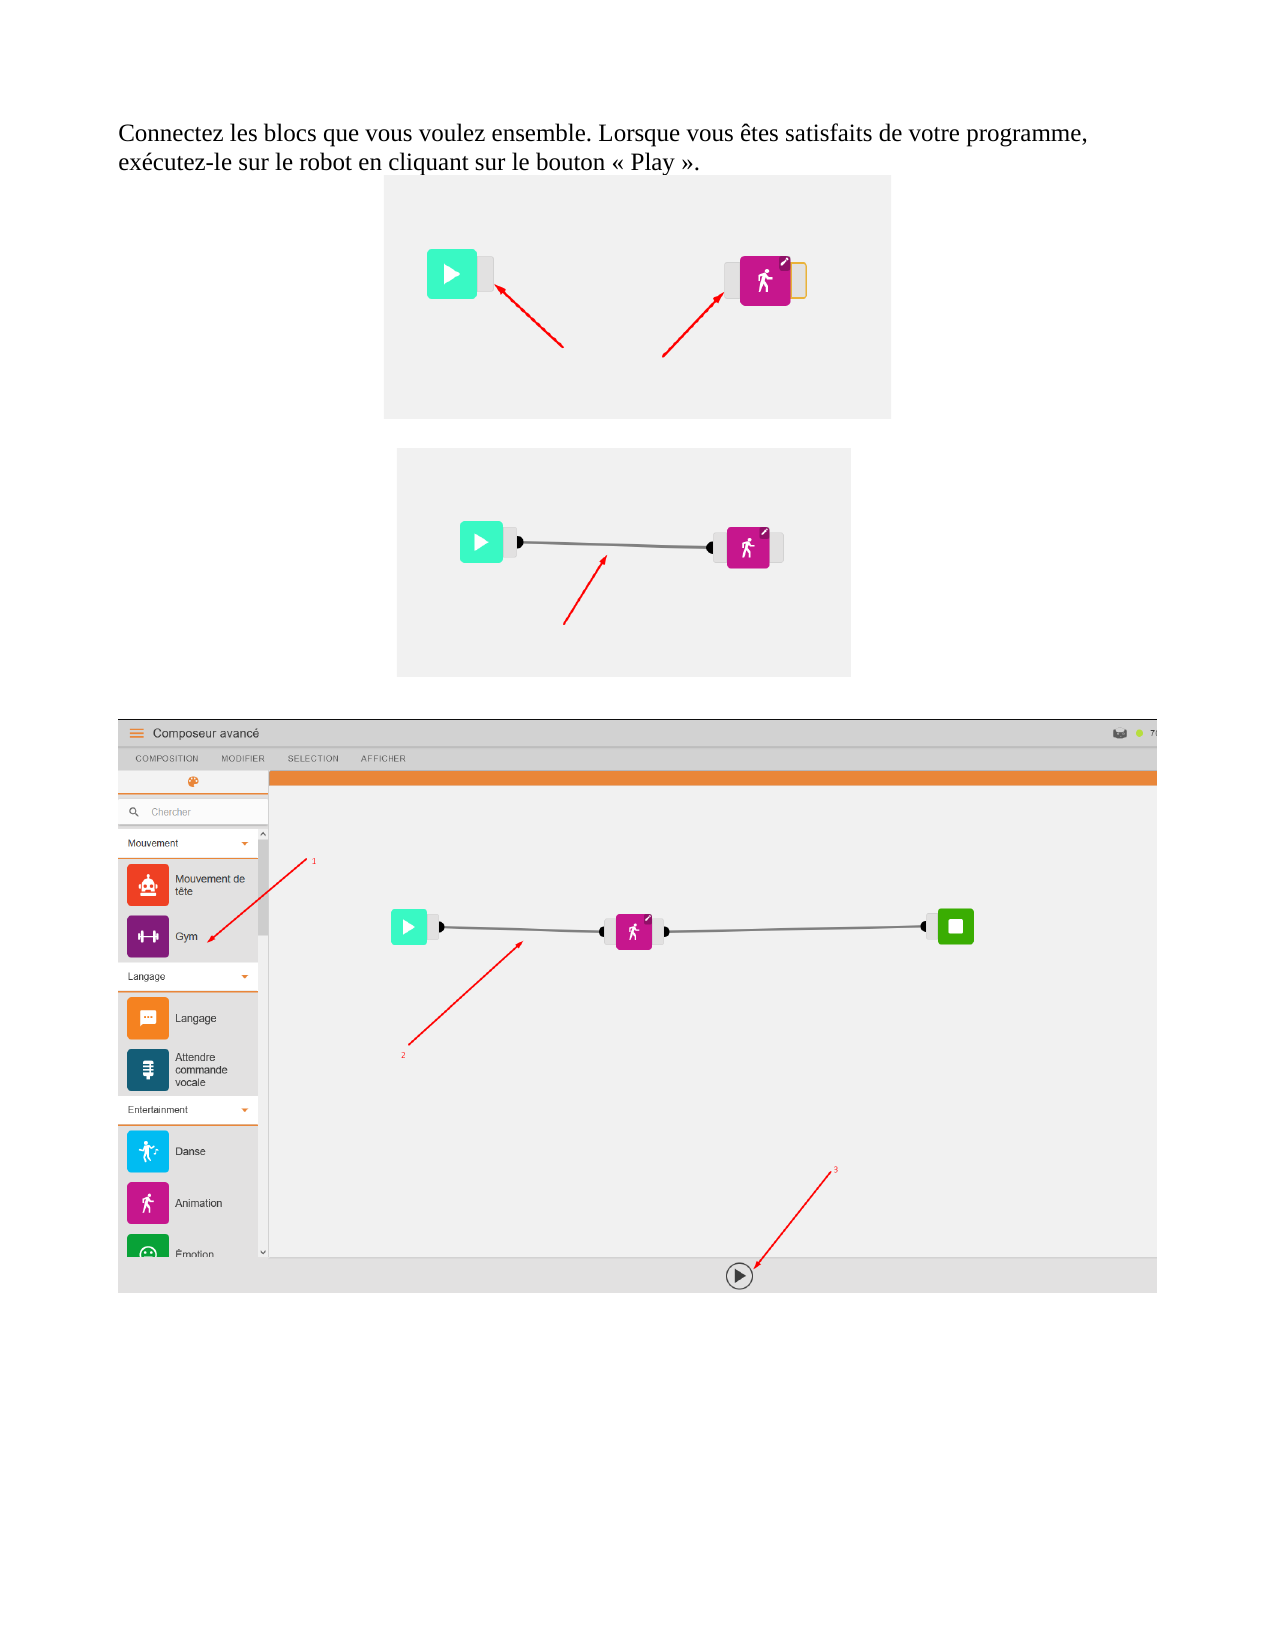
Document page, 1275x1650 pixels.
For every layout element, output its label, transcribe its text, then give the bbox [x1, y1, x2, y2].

picture [118, 719, 1157, 1293]
text Connectez les blocs que vous voulez ensemble. Lorsque vous êtes satisfaits de votre programme, exécutez-le sur le robot en cliquant sur le bouton « Play ». [118, 118, 1157, 176]
picture [396, 448, 851, 677]
picture [383, 175, 892, 419]
